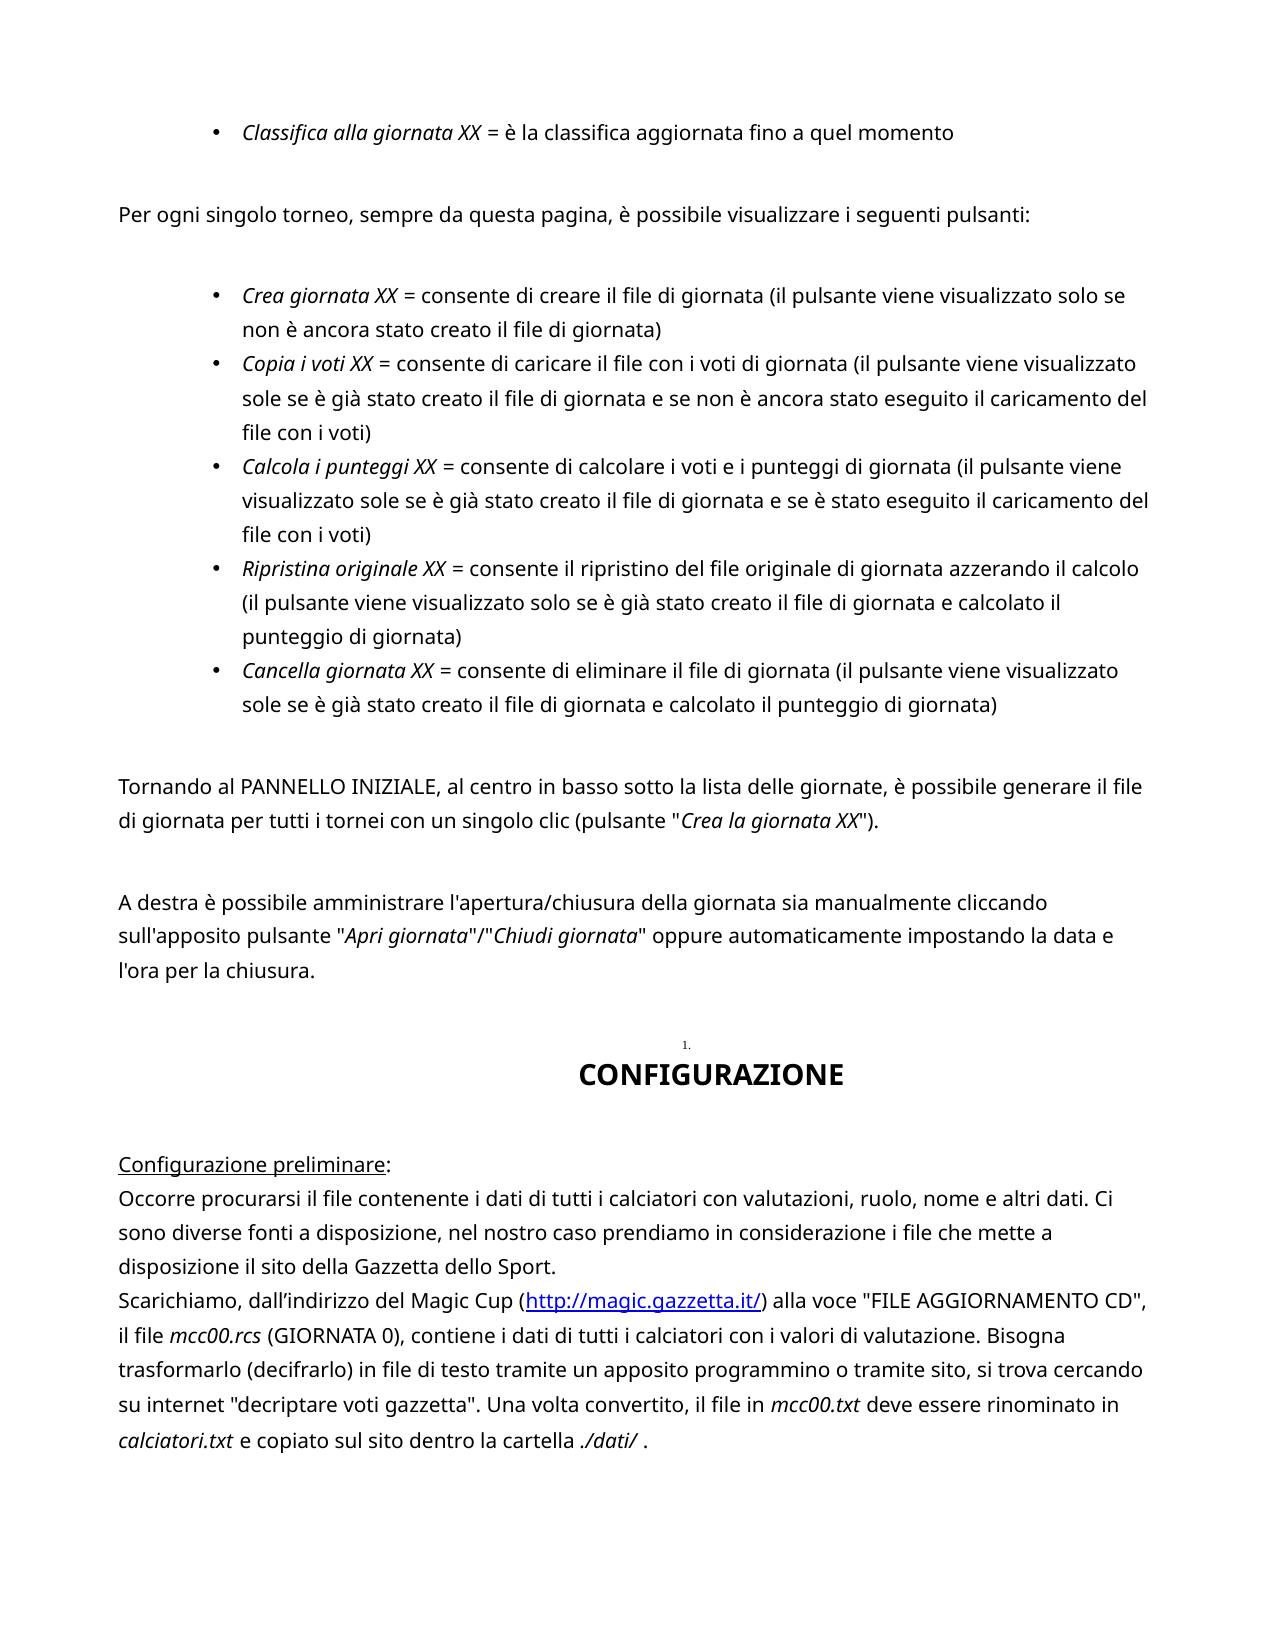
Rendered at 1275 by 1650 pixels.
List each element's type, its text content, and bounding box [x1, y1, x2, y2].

list Copia i voti XX = consente di caricare il file con i voti di giornata (il pulsante viene visualizzato sole se è già stato creato il file di giornata e se non è ancora stato eseguito il caricamento del file con i voti) [212, 349, 1157, 446]
text Tornando al PANNELLO INIZIALE, al centro in basso sotto la lista delle giornate, è possibile generare il file di giornata per tutti i tornei con un singolo clic (pulsante "Crea la giornata XX"). [118, 772, 1157, 834]
text Scarichiamo, dall’indirizzo del Magic Cup (http://magic.gazzetta.it/) alla voce "FILE AGGIORNAMENTO CD", il file mcc00.rcs (GIORNATA 0), contiene i dati di tutti i calciatori con i valori di valutazione. Bisogna trasformarlo (decifrarlo) in file di testo tramite un apposito programmino o tramite sito, si trova cercando su internet "decriptare voti gazzetta". Una volta convertito, il file in mcc00.txt deve essere rinominato in calciatori.txt e copiato sul sito dentro la cartella ./dati/ . [118, 1286, 1157, 1454]
text A destra è possibile amministrare l'apertura/chiusura della giornata sia manualmente cliccando sull'apposito pulsante "Apri giornata"/"Chiudi giornata" oppure automaticamente impostando la data e l'ora per la chiusura. [118, 888, 1157, 984]
list Crea giornata XX = consente di creare il file di giornata (il pulsante viene visualizzato solo se non è ancora stato creato il file di giornata) [212, 281, 1157, 344]
list Cancella giornata XX = consente di eliminare il file di giornata (il pulsante viene visualizzato sole se è già stato creato il file di giornata e calcolato il punteggio di giornata) [212, 656, 1157, 719]
list Calcola i punteggi XX = consente di calcolare i voti e i punteggi di giornata (il pulsante viene visualizzato sole se è già stato creato il file di giornata e se è stato eseguito il caricamento del file con i voti) [212, 452, 1157, 548]
text Per ogni singolo torneo, sempre da questa pagina, è possibile visualizzare i seguenti pulsanti: [118, 200, 1157, 228]
subtitle CONFIGURAZIONE [236, 1054, 1157, 1094]
list Classifica alla giornata XX = è la classifica aggiornata fino a quel momento [212, 118, 1157, 147]
list Ripristina originale XX = consente il ripristino del file originale di giornata azzerando il calcolo (il pulsante viene visualizzato solo se è già stato creato il file di giornata e calcolato il punteggio di giornata) [212, 554, 1157, 651]
text Configurazione preliminare: [118, 1150, 1157, 1178]
text Occorre procurarsi il file contenente i dati di tutti i calciatori con valutazioni, ruolo, nome e altri dati. Ci sono diverse fonti a disposizione, nel nostro caso prendiamo in considerazione i file che mette a disposizione il sito della Gazzetta dello Sport. [118, 1184, 1157, 1280]
